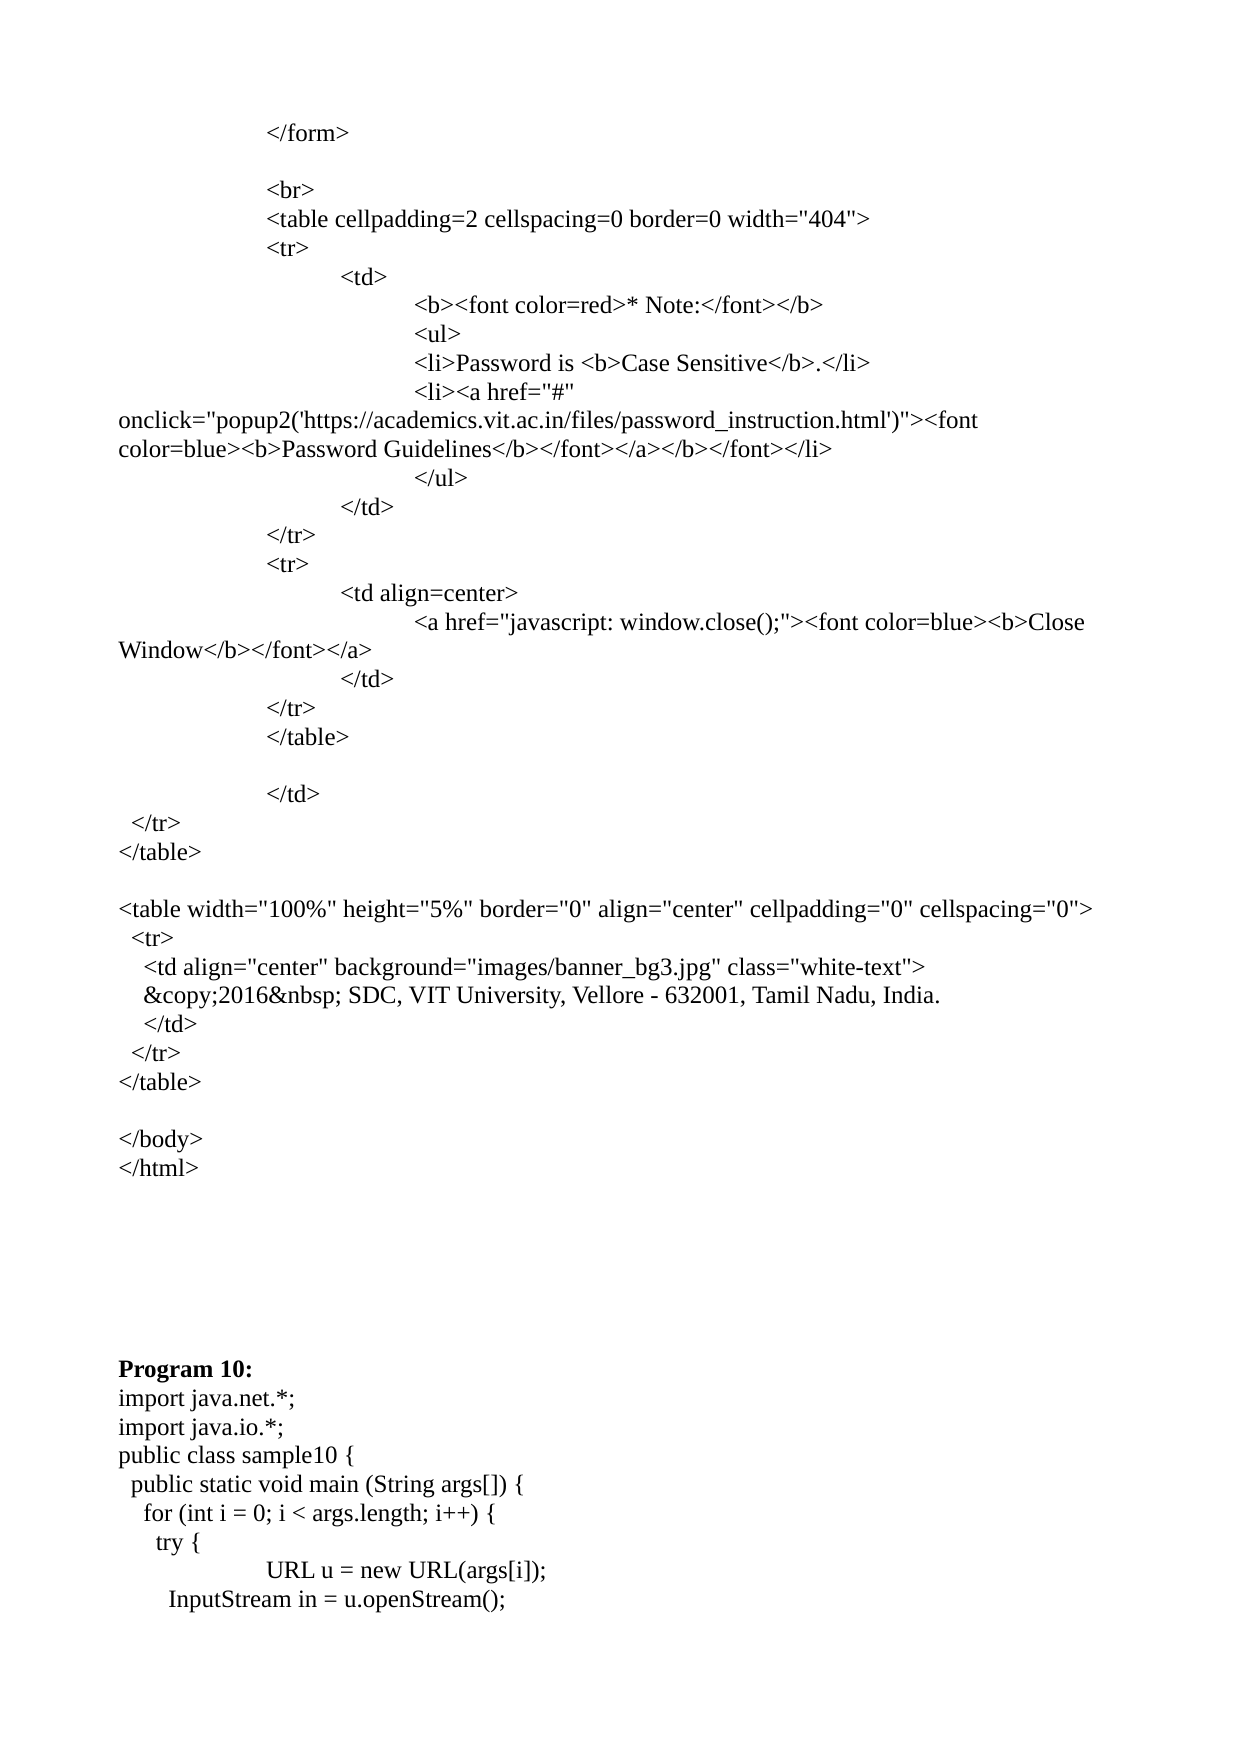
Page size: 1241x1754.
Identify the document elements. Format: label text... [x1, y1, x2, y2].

text public class sample10 { [118, 1441, 1122, 1469]
text </td> [118, 779, 1122, 808]
text <li>Password is <b>Case Sensitive</b>.</li> [118, 348, 1122, 377]
text </td> [118, 664, 1122, 693]
text </table> [118, 1067, 1122, 1096]
text </table> [118, 722, 1122, 751]
text <td align=center> [118, 578, 1122, 607]
text <table cellpadding=2 cellspacing=0 border=0 width="404"> [118, 204, 1122, 233]
text </form> [118, 118, 1122, 147]
text for (int i = 0; i < args.length; i++) { [118, 1498, 1122, 1527]
text </table> [118, 837, 1122, 866]
text </body> [118, 1124, 1122, 1153]
text <tr> [118, 233, 1122, 262]
text Program 10: [118, 1354, 1122, 1383]
text <ul> [118, 319, 1122, 348]
text </tr> [118, 1038, 1122, 1067]
text <td align="center" background="images/banner_bg3.jpg" class="white-text"> [118, 952, 1122, 981]
text <br> [118, 176, 1122, 204]
text </tr> [118, 521, 1122, 549]
text InputStream in = u.openStream(); [118, 1584, 1122, 1613]
text </td> [118, 492, 1122, 521]
text </td> [118, 1009, 1122, 1038]
text </tr> [118, 693, 1122, 722]
text </tr> [118, 808, 1122, 837]
text <tr> [118, 923, 1122, 952]
text <a href="javascript: window.close();"><font color=blue><b>Close Window</b></font></a> [118, 607, 1122, 664]
text <table width="100%" height="5%" border="0" align="center" cellpadding="0" cellspacing="0"> [118, 894, 1122, 923]
text import java.io.*; [118, 1412, 1122, 1441]
text </ul> [118, 463, 1122, 492]
text <tr> [118, 549, 1122, 578]
text &copy;2016&nbsp; SDC, VIT University, Vellore - 632001, Tamil Nadu, India. [118, 981, 1122, 1009]
text import java.net.*; [118, 1383, 1122, 1412]
text <li><a href="#" onclick="popup2('https://academics.vit.ac.in/files/password_instruction.html')"><font color=blue><b>Password Guidelines</b></font></a></b></font></li> [118, 377, 1122, 463]
text try { [118, 1527, 1122, 1556]
text </html> [118, 1153, 1122, 1182]
text <td> [118, 262, 1122, 291]
text public static void main (String args[]) { [118, 1469, 1122, 1498]
text URL u = new URL(args[i]); [118, 1556, 1122, 1584]
text <b><font color=red>* Note:</font></b> [118, 291, 1122, 319]
